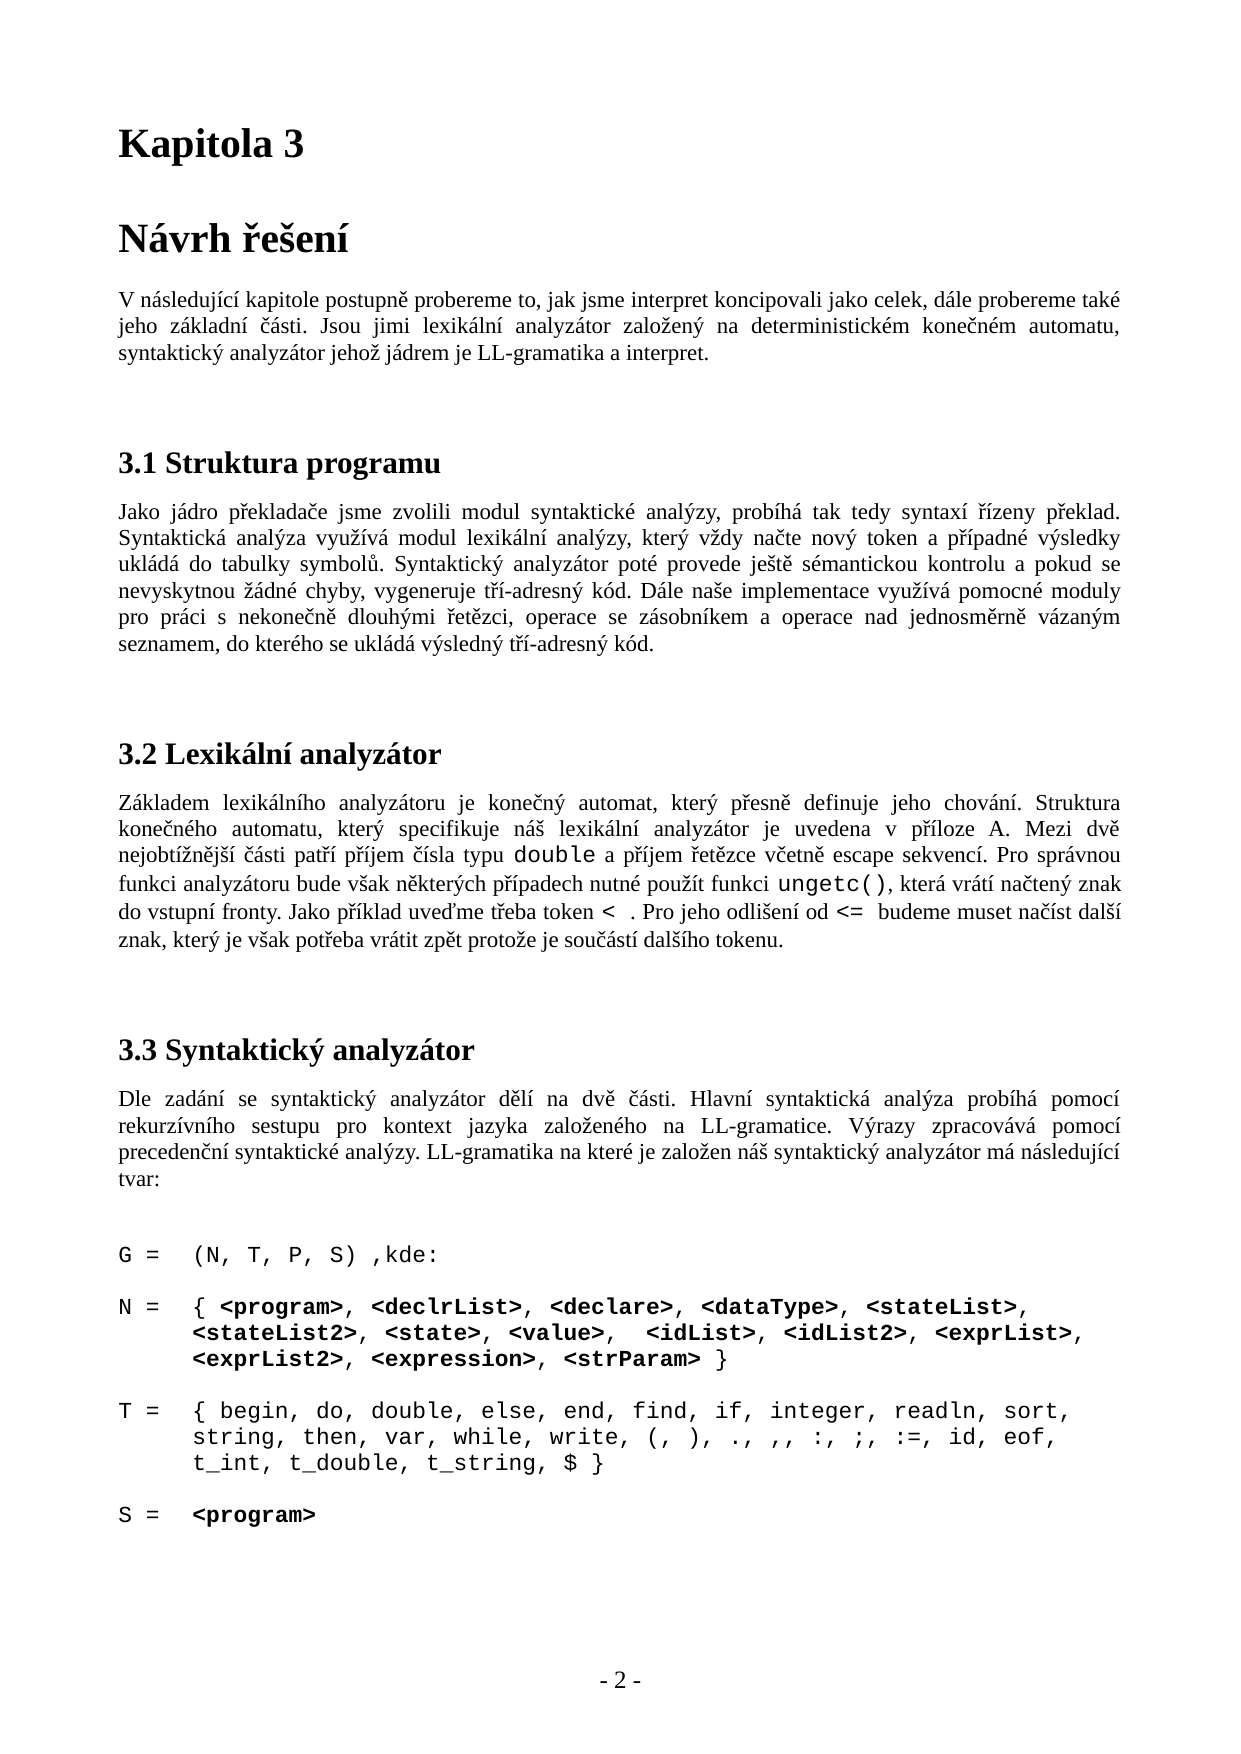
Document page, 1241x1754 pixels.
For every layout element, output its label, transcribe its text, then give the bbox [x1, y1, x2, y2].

text G = (N, T, P, S) ,kde: [118, 1244, 1122, 1269]
text T = { begin, do, double, else, end, find, if, integer, readln, sort, [118, 1399, 1122, 1425]
text V následující kapitole postupně probereme to, jak jsme interpret koncipovali jako celek, dále probereme také jeho základní části. Jsou jimi lexikální analyzátor založený na deterministickém konečném automatu, syntaktický analyzátor jehož jádrem je LL-gramatika a interpret. [118, 286, 1122, 365]
text Základem lexikálního analyzátoru je konečný automat, který přesně definuje jeho chování. Struktura konečného automatu, který specifikuje náš lexikální analyzátor je uvedena v příloze A. Mezi dvě nejobtížnější části patří příjem čísla typu double a příjem řetězce včetně escape sekvencí. Pro správnou funkci analyzátoru bude však některých případech nutné použít funkci ungetc(), která vrátí načtený znak do vstupní fronty. Jako příklad uveďme třeba token < . Pro jeho odlišení od <= budeme muset načíst další znak, který je však potřeba vrátit zpět protože je součástí dalšího tokenu. [118, 789, 1122, 953]
text <stateList2>, <state>, <value>, <idList>, <idList2>, <exprList>, [118, 1321, 1122, 1347]
text Jako jádro překladače jsme zvolili modul syntaktické analýzy, probíhá tak tedy syntaxí řízeny překlad. Syntaktická analýza využívá modul lexikální analýzy, který vždy načte nový token a případné výsledky ukládá do tabulky symbolů. Syntaktický analyzátor poté provede ještě sémantickou kontrolu a pokud se nevyskytnou žádné chyby, vygeneruje tří-adresný kód. Dále naše implementace využívá pomocné moduly pro práci s nekonečně dlouhými řetězci, operace se zásobníkem a operace nad jednosměrně vázaným seznamem, do kterého se ukládá výsledný tří-adresný kód. [118, 498, 1122, 656]
text <exprList2>, <expression>, <strParam> } [118, 1347, 1122, 1373]
text string, then, var, while, write, (, ), ., ,, :, ;, :=, id, eof, [118, 1425, 1122, 1451]
text 3.3 Syntaktický analyzátor [118, 1032, 1122, 1068]
text S = <program> [118, 1503, 1122, 1529]
text 3.1 Struktura programu [118, 444, 1122, 480]
text Dle zadání se syntaktický analyzátor dělí na dvě části. Hlavní syntaktická analýza probíhá pomocí rekurzívního sestupu pro kontext jazyka založeného na LL-gramatice. Výrazy zpracovává pomocí precedenční syntaktické analýzy. LL-gramatika na které je založen náš syntaktický analyzátor má následující tvar: [118, 1086, 1122, 1191]
text t_int, t_double, t_string, $ } [118, 1451, 1122, 1477]
text Návrh řešení [118, 214, 1122, 262]
text N = { <program>, <declrList>, <declare>, <dataType>, <stateList>, [118, 1296, 1122, 1321]
text 3.2 Lexikální analyzátor [118, 735, 1122, 771]
text Kapitola 3 [118, 118, 1122, 166]
